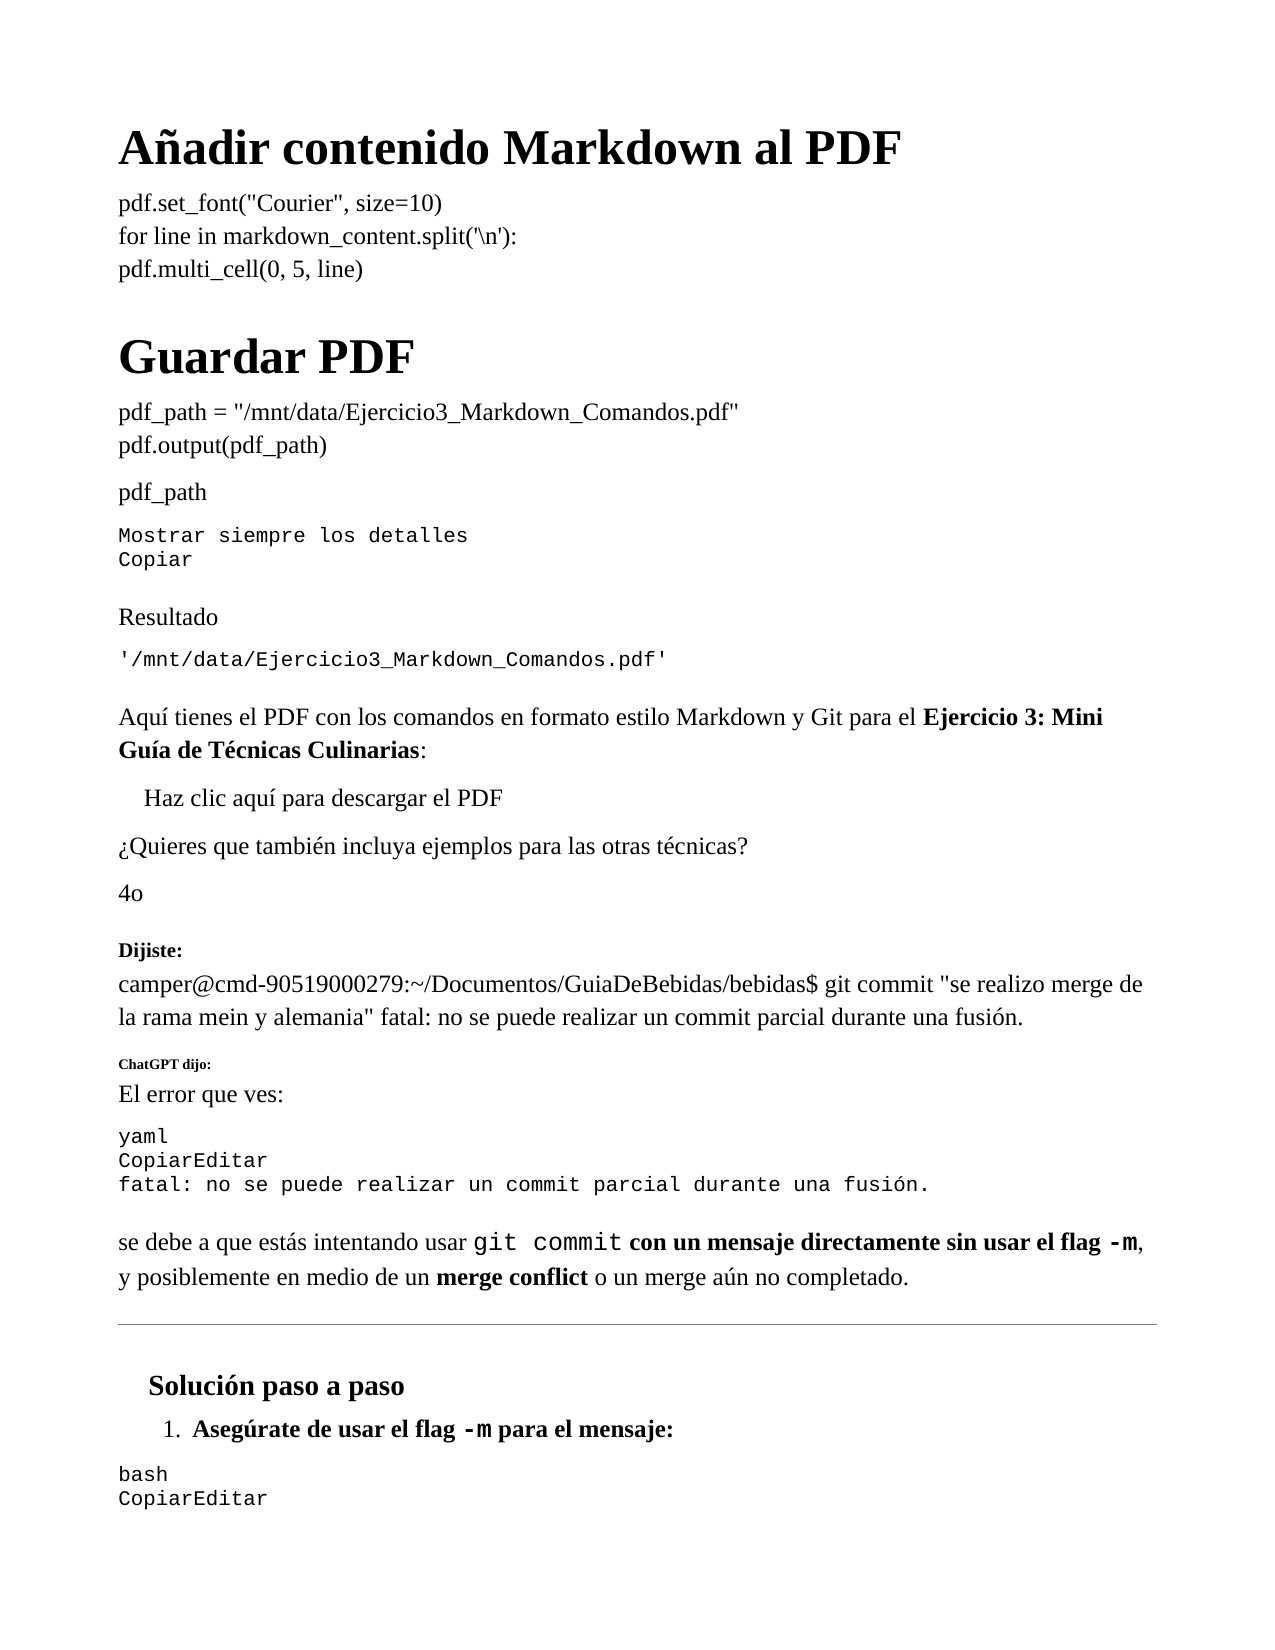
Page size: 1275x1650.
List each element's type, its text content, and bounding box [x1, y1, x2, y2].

text yaml [118, 1126, 1157, 1150]
text CopiarEditar [118, 1150, 1157, 1173]
subtitle Guardar PDF [118, 327, 1157, 384]
text Aquí tienes el PDF con los comandos en formato estilo Markdown y Git para el Ejercicio 3: Mini Guía de Técnicas Culinarias: [118, 702, 1157, 764]
list Asegúrate de usar el flag -m para el mensaje: [162, 1414, 1157, 1445]
subtitle Dijiste: [118, 938, 1157, 962]
text pdf_path [118, 477, 1157, 506]
text ¿Quieres que también incluya ejemplos para las otras técnicas? [118, 831, 1157, 859]
text pdf.set_font("Courier", size=10) for line in markdown_content.split('\n'): pdf.multi_cell(0, 5, line) [118, 188, 1157, 283]
text El error que ves: [118, 1079, 1157, 1107]
text '/mnt/data/Ejercicio3_Markdown_Comandos.pdf' [118, 649, 1157, 673]
subtitle ChatGPT dijo: [118, 1056, 1157, 1072]
text CopiarEditar [118, 1488, 1157, 1512]
text Copiar [118, 549, 1157, 572]
text pdf_path = "/mnt/data/Ejercicio3_Markdown_Comandos.pdf" pdf.output(pdf_path) [118, 397, 1157, 458]
subtitle Añadir contenido Markdown al PDF [118, 118, 1157, 176]
text se debe a que estás intentando usar git commit con un mensaje directamente sin usar el flag -m, y posiblemente en medio de un merge conflict o un merge aún no completado. [118, 1227, 1157, 1291]
text 4o [118, 878, 1157, 907]
text Resultado [118, 602, 1157, 631]
text bash [118, 1464, 1157, 1488]
text camper@cmd-90519000279:~/Documentos/GuiaDeBebidas/bebidas$ git commit "se realizo merge de la rama mein y alemania" fatal: no se puede realizar un commit parcial durante una fusión. [118, 969, 1157, 1031]
text Mostrar siempre los detalles [118, 525, 1157, 549]
text 📄 Haz clic aquí para descargar el PDF [118, 783, 1157, 812]
subtitle ✅ Solución paso a paso [118, 1368, 1157, 1402]
text fatal: no se puede realizar un commit parcial durante una fusión. [118, 1173, 1157, 1197]
